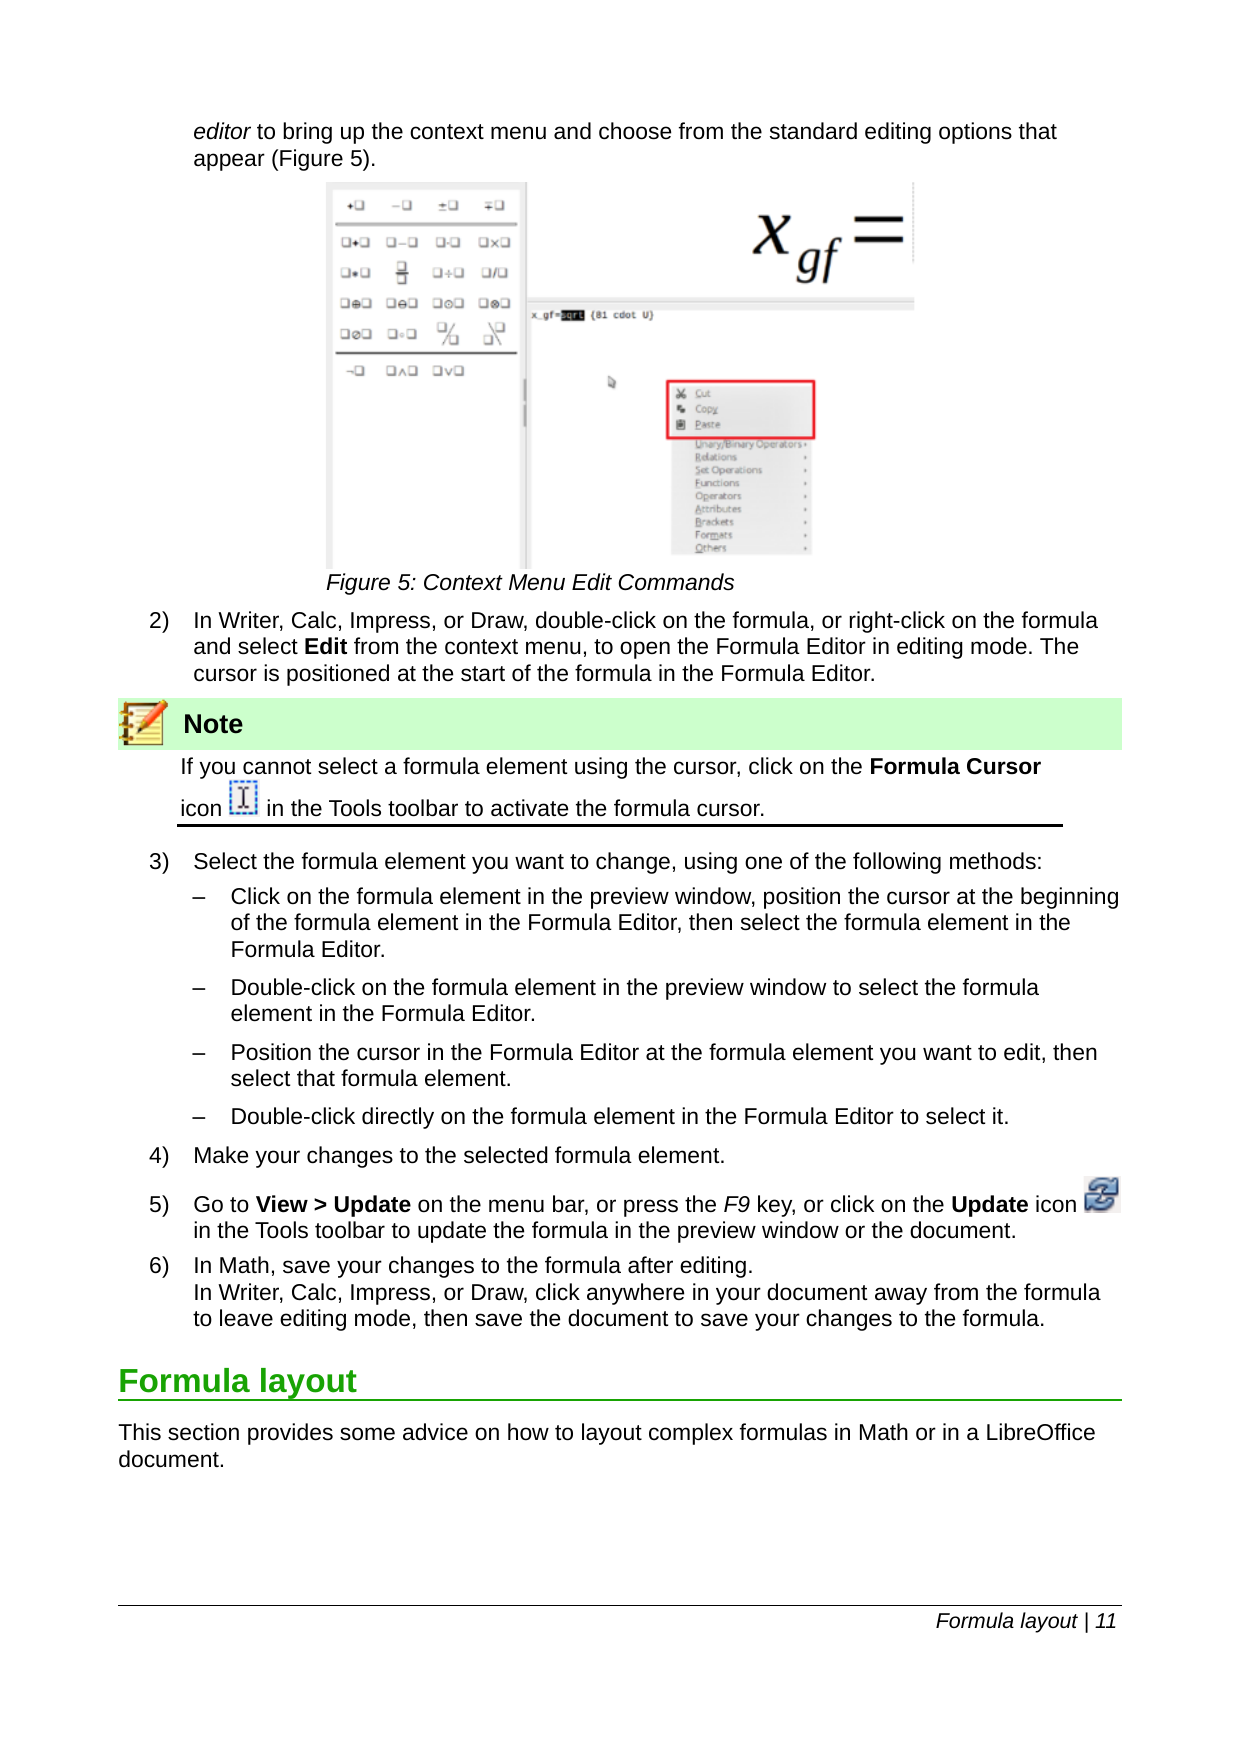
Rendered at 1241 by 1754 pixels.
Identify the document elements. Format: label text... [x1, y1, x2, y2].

picture [228, 779, 260, 817]
list In Writer, Calc, Impress, or Draw, double-click on the formula, or right-click on the formula and select Edit from the context menu, to open the Formula Editor in editing mode. The cursor is positioned at the start of the formula in the Formula Editor. [169, 607, 1122, 686]
subtitle Note [118, 698, 1122, 750]
list In Math, save your changes to the formula after editing. In Writer, Calc, Impress, or Draw, click anywhere in your document away from the formula to leave editing mode, then save the document to save your changes to the formula. [169, 1252, 1122, 1331]
list Click on the formula element in the preview window, position the cursor at the beginning of the formula element in the Formula Editor, then select the formula element in the Formula Editor. [192, 883, 1122, 962]
list Select the formula element you want to change, using one of the following methods: [169, 848, 1122, 874]
picture [325, 182, 915, 569]
list Make your changes to the selected formula element. [169, 1142, 1122, 1168]
list Double-click on the formula element in the preview window to select the formula element in the Formula Editor. [192, 974, 1122, 1027]
subtitle Formula layout [118, 1361, 1122, 1399]
list editor to bring up the context menu and choose from the standard editing options that appear (Figure 5). [169, 118, 1122, 171]
list Position the cursor in the Formula Editor at the formula element you want to edit, then select that formula element. [192, 1039, 1122, 1091]
picture [119, 698, 170, 749]
text Figure 5: Context Menu Edit Commands [326, 569, 914, 595]
list Double-click directly on the formula element in the Formula Editor to select it. [192, 1103, 1122, 1130]
picture [1083, 1176, 1121, 1213]
text If you cannot select a formula element using the cursor, click on the Formula Cursor icon in the Tools toolbar to activate the formula cursor. [177, 750, 1063, 824]
text This section provides some advice on how to layout complex formulas in Math or in a LibreOffice document. [118, 1419, 1122, 1472]
list Go to View > Update on the menu bar, or press the F9 key, or click on the Update icon in the Tools toolbar to update the formula in the preview window or the document. [169, 1177, 1122, 1243]
